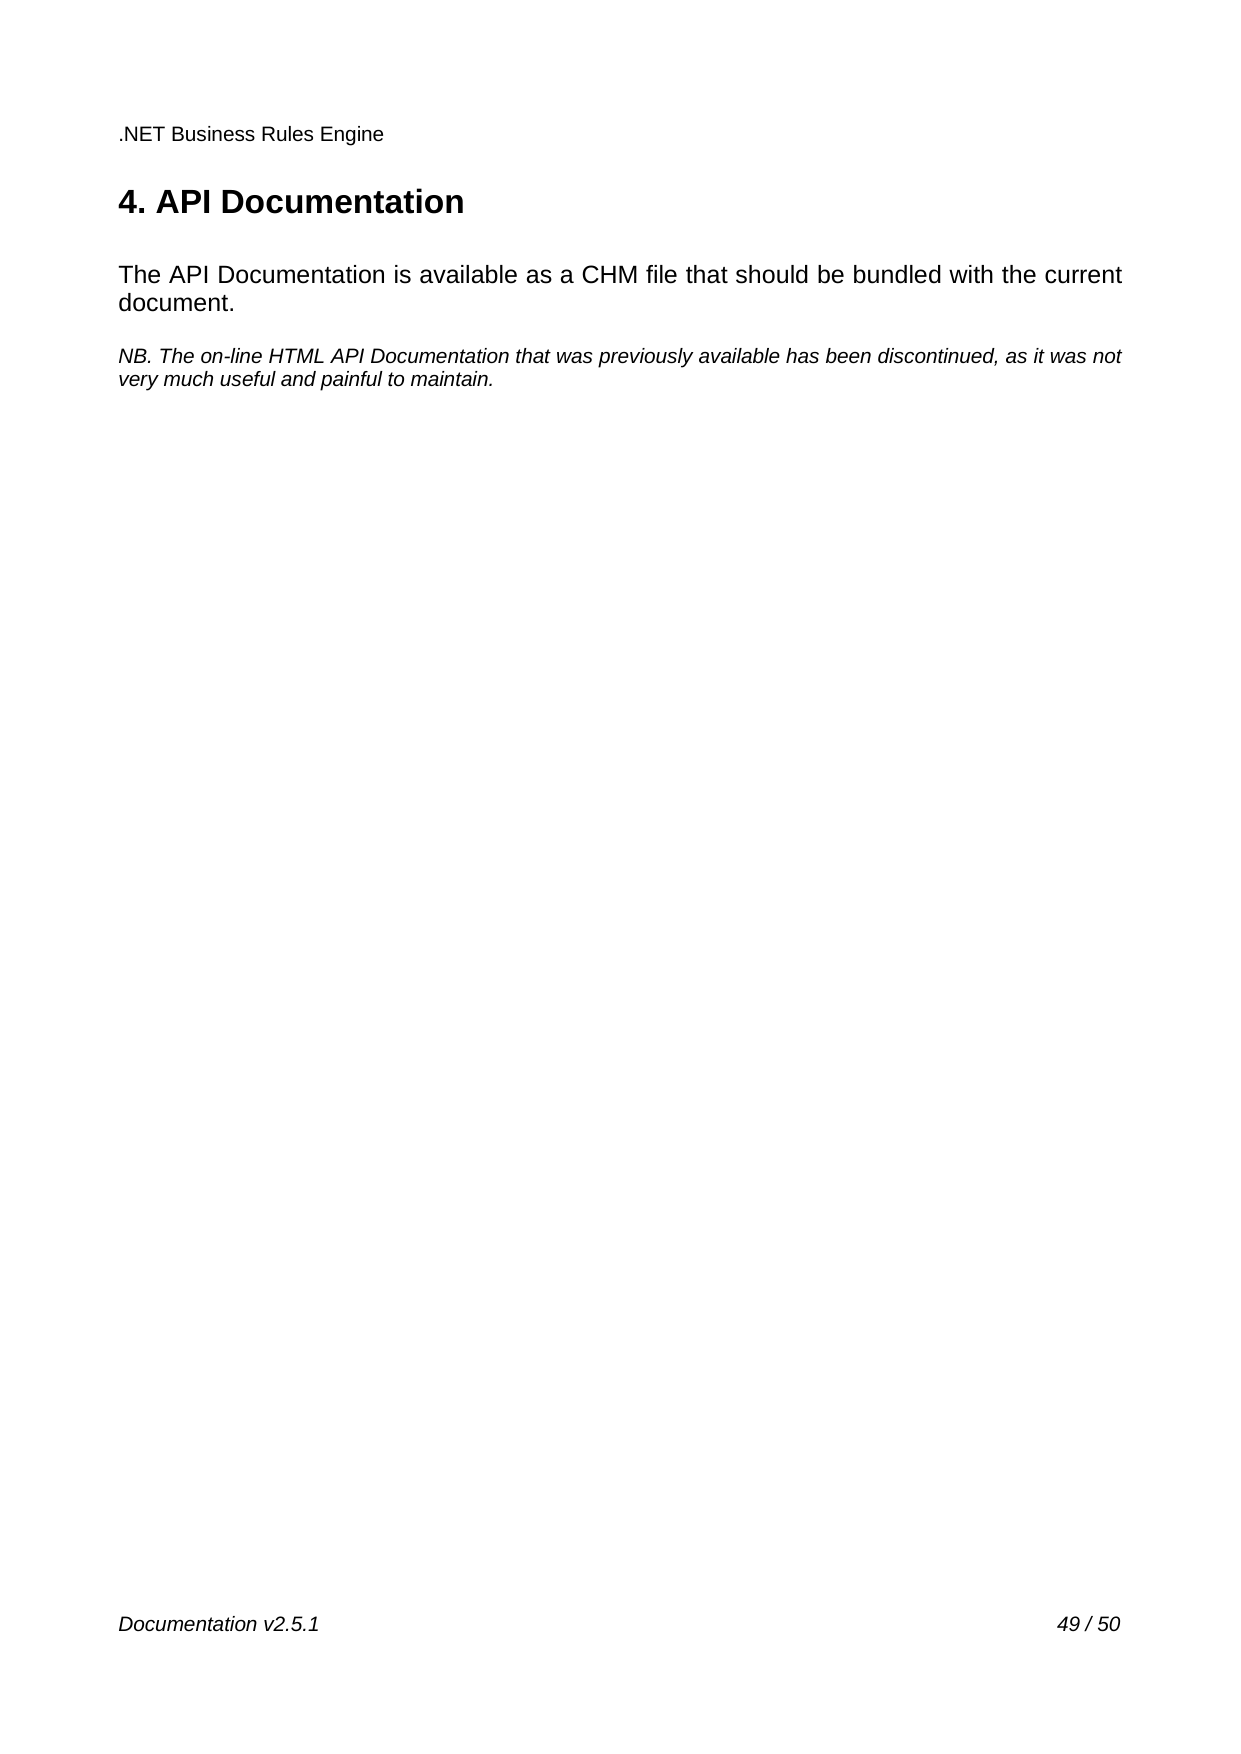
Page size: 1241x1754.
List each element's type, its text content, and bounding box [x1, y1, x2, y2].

subtitle API Documentation [118, 183, 1124, 220]
text NB. The on-line HTML API Documentation that was previously available has been discontinued, as it was not very much useful and painful to maintain. [118, 345, 1124, 391]
text The API Documentation is available as a CHM file that should be bundled with the current document. [118, 261, 1124, 317]
